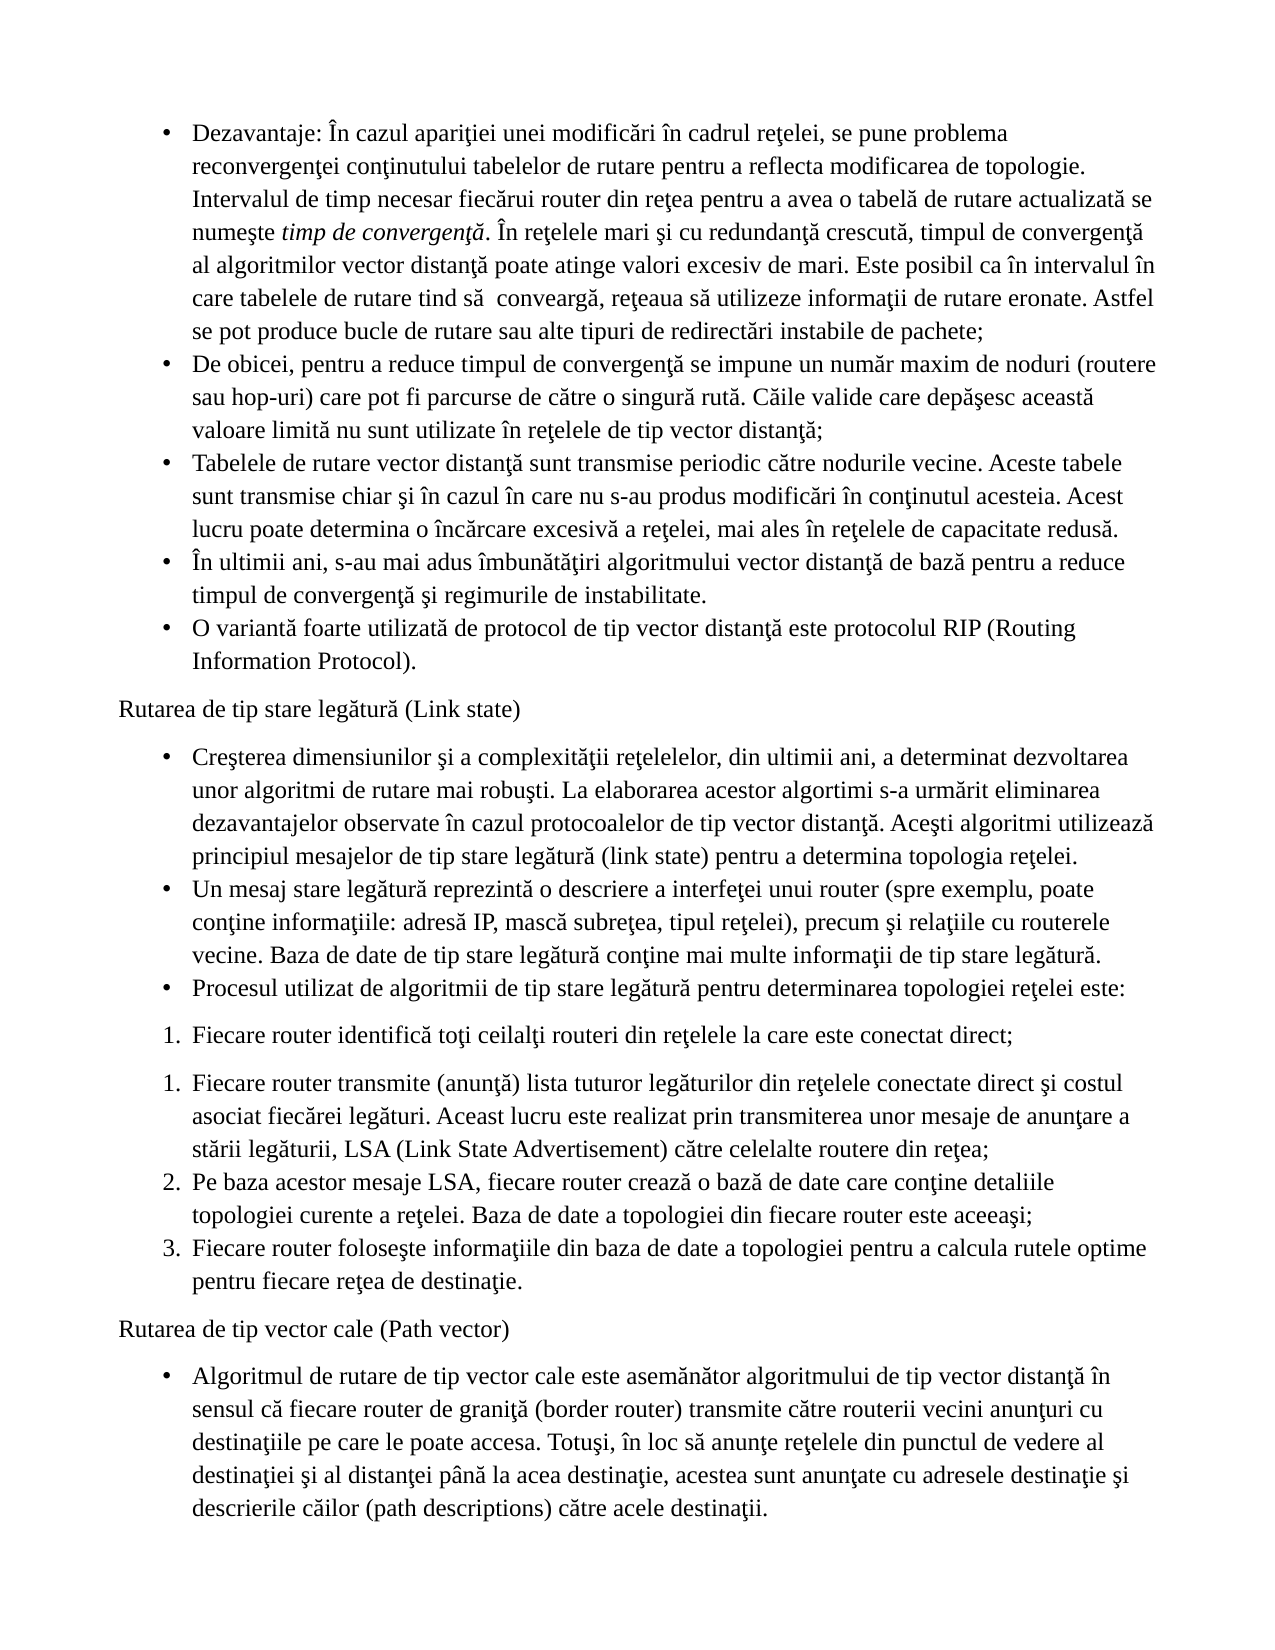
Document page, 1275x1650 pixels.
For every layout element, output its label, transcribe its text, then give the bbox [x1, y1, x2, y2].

list Tabelele de rutare vector distanţă sunt transmise periodic către nodurile vecine. Aceste tabele sunt transmise chiar şi în cazul în care nu s-au produs modificări în conţinutul acesteia. Acest lucru poate determina o încărcare excesivă a reţelei, mai ales în reţelele de capacitate redusă. [162, 448, 1157, 543]
list Fiecare router foloseşte informaţiile din baza de date a topologiei pentru a calcula rutele optime pentru fiecare reţea de destinaţie. [162, 1233, 1157, 1295]
list Procesul utilizat de algoritmii de tip stare legătură pentru determinarea topologiei reţelei este: [162, 973, 1157, 1002]
list Un mesaj stare legătură reprezintă o descriere a interfeţei unui router (spre exemplu, poate conţine informaţiile: adresă IP, mască subreţea, tipul reţelei), precum şi relaţiile cu routerele vecine. Baza de date de tip stare legătură conţine mai multe informaţii de tip stare legătură. [162, 874, 1157, 968]
list Creşterea dimensiunilor şi a complexităţii reţelelelor, din ultimii ani, a determinat dezvoltarea unor algoritmi de rutare mai robuşti. La elaborarea acestor algortimi s-a urmărit eliminarea dezavantajelor observate în cazul protocoalelor de tip vector distanţă. Aceşti algoritmi utilizează principiul mesajelor de tip stare legătură (link state) pentru a determina topologia reţelei. [162, 742, 1157, 869]
list Algoritmul de rutare de tip vector cale este asemănător algoritmului de tip vector distanţă în sensul că fiecare router de graniţă (border router) transmite către routerii vecini anunţuri cu destinaţiile pe care le poate accesa. Totuşi, în loc să anunţe reţelele din punctul de vedere al destinaţiei şi al distanţei până la acea destinaţie, acestea sunt anunţate cu adresele destinaţie şi descrierile căilor (path descriptions) către acele destinaţii. [162, 1361, 1157, 1522]
list Fiecare router identifică toţi ceilalţi routeri din reţelele la care este conectat direct; [162, 1020, 1157, 1049]
list Pe baza acestor mesaje LSA, fiecare router crează o bază de date care conţine detaliile topologiei curente a reţelei. Baza de date a topologiei din fiecare router este aceeaşi; [162, 1167, 1157, 1229]
list Dezavantaje: În cazul apariţiei unei modificări în cadrul reţelei, se pune problema reconvergenţei conţinutului tabelelor de rutare pentru a reflecta modificarea de topologie. Intervalul de timp necesar fiecărui router din reţea pentru a avea o tabelă de rutare actualizată se numeşte timp de convergenţă. În reţelele mari şi cu redundanţă crescută, timpul de convergenţă al algoritmilor vector distanţă poate atinge valori excesiv de mari. Este posibil ca în intervalul în care tabelele de rutare tind să conveargă, reţeaua să utilizeze informaţii de rutare eronate. Astfel se pot produce bucle de rutare sau alte tipuri de redirectări instabile de pachete; [162, 118, 1157, 345]
list Fiecare router transmite (anunţă) lista tuturor legăturilor din reţelele conectate direct şi costul asociat fiecărei legături. Aceast lucru este realizat prin transmiterea unor mesaje de anunţare a stării legăturii, LSA (Link State Advertisement) către celelalte routere din reţea; [162, 1068, 1157, 1163]
list O variantă foarte utilizată de protocol de tip vector distanţă este protocolul RIP (Routing Information Protocol). [162, 613, 1157, 675]
list În ultimii ani, s-au mai adus îmbunătăţiri algoritmului vector distanţă de bază pentru a reduce timpul de convergenţă şi regimurile de instabilitate. [162, 547, 1157, 609]
text Rutarea de tip stare legătură (Link state) [118, 694, 1157, 723]
text Rutarea de tip vector cale (Path vector) [118, 1314, 1157, 1342]
list De obicei, pentru a reduce timpul de convergenţă se impune un număr maxim de noduri (routere sau hop-uri) care pot fi parcurse de către o singură rută. Căile valide care depăşesc această valoare limită nu sunt utilizate în reţelele de tip vector distanţă; [162, 349, 1157, 444]
